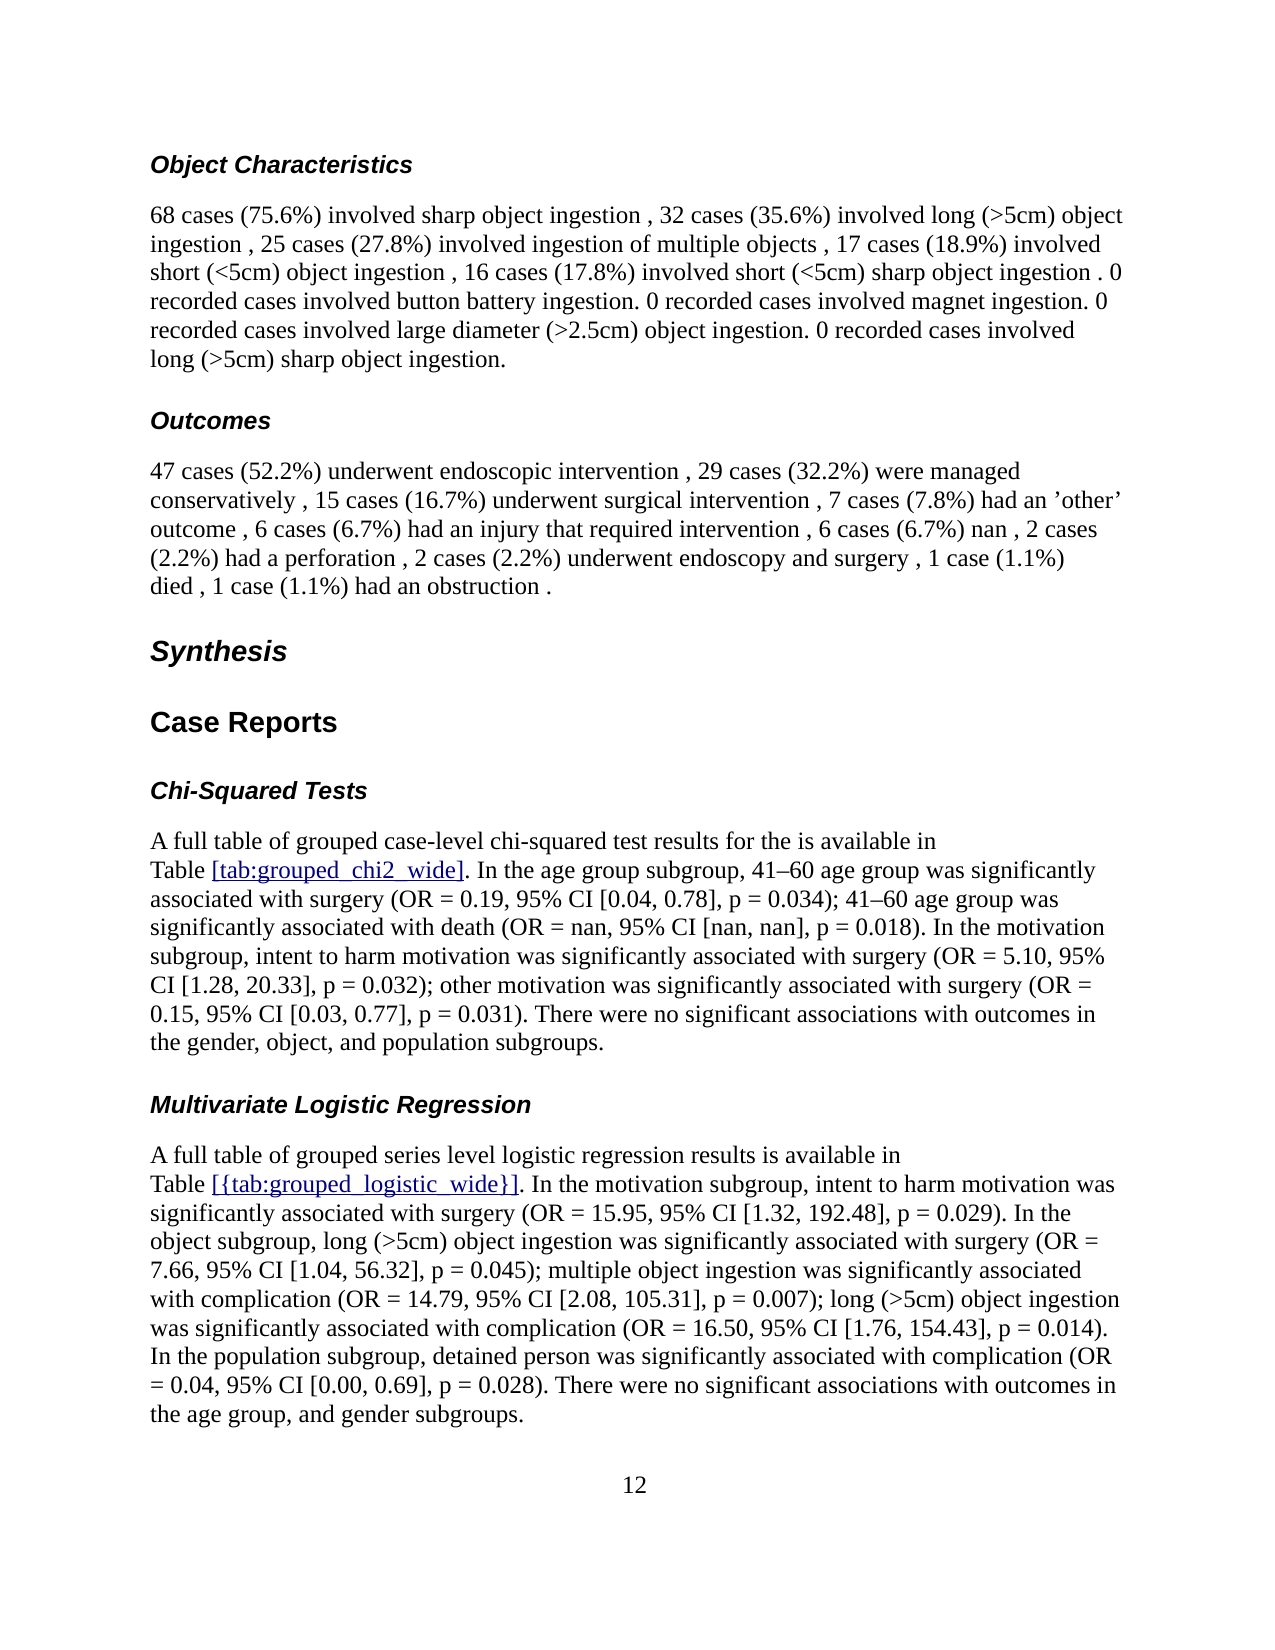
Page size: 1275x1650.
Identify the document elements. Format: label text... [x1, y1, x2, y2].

subtitle Object Characteristics [150, 150, 1125, 178]
subtitle Chi-Squared Tests [150, 776, 1125, 805]
text A full table of grouped series level logistic regression results is available in Table [{tab:grouped_logistic_wide}]. In the motivation subgroup, intent to harm motivation was significantly associated with surgery (OR = 15.95, 95% CI [1.32, 192.48], p = 0.029). In the object subgroup, long (>5cm) object ingestion was significantly associated with surgery (OR = 7.66, 95% CI [1.04, 56.32], p = 0.045); multiple object ingestion was significantly associated with complication (OR = 14.79, 95% CI [2.08, 105.31], p = 0.007); long (>5cm) object ingestion was significantly associated with complication (OR = 16.50, 95% CI [1.76, 154.43], p = 0.014). In the population subgroup, detained person was significantly associated with complication (OR = 0.04, 95% CI [0.00, 0.69], p = 0.028). There were no significant associations with outcomes in the age group, and gender subgroups. [150, 1140, 1125, 1428]
subtitle Outcomes [150, 406, 1125, 435]
text A full table of grouped case-level chi-squared test results for the is available in Table [tab:grouped_chi2_wide]. In the age group subgroup, 41–60 age group was significantly associated with surgery (OR = 0.19, 95% CI [0.04, 0.78], p = 0.034); 41–60 age group was significantly associated with death (OR = nan, 95% CI [nan, nan], p = 0.018). In the motivation subgroup, intent to harm motivation was significantly associated with surgery (OR = 5.10, 95% CI [1.28, 20.33], p = 0.032); other motivation was significantly associated with surgery (OR = 0.15, 95% CI [0.03, 0.77], p = 0.031). There were no significant associations with outcomes in the gender, object, and population subgroups. [150, 826, 1125, 1056]
text 68 cases (75.6%) involved sharp object ingestion , 32 cases (35.6%) involved long (>5cm) object ingestion , 25 cases (27.8%) involved ingestion of multiple objects , 17 cases (18.9%) involved short (<5cm) object ingestion , 16 cases (17.8%) involved short (<5cm) sharp object ingestion . 0 recorded cases involved button battery ingestion. 0 recorded cases involved magnet ingestion. 0 recorded cases involved large diameter (>2.5cm) object ingestion. 0 recorded cases involved long (>5cm) sharp object ingestion. [150, 200, 1125, 372]
subtitle Synthesis [150, 634, 1125, 668]
text 47 cases (52.2%) underwent endoscopic intervention , 29 cases (32.2%) were managed conservatively , 15 cases (16.7%) underwent surgical intervention , 7 cases (7.8%) had an ’other’ outcome , 6 cases (6.7%) had an injury that required intervention , 6 cases (6.7%) nan , 2 cases (2.2%) had a perforation , 2 cases (2.2%) underwent endoscopy and surgery , 1 case (1.1%) died , 1 case (1.1%) had an obstruction . [150, 456, 1125, 600]
subtitle Multivariate Logistic Regression [150, 1090, 1125, 1119]
subtitle Case Reports [150, 705, 1125, 739]
